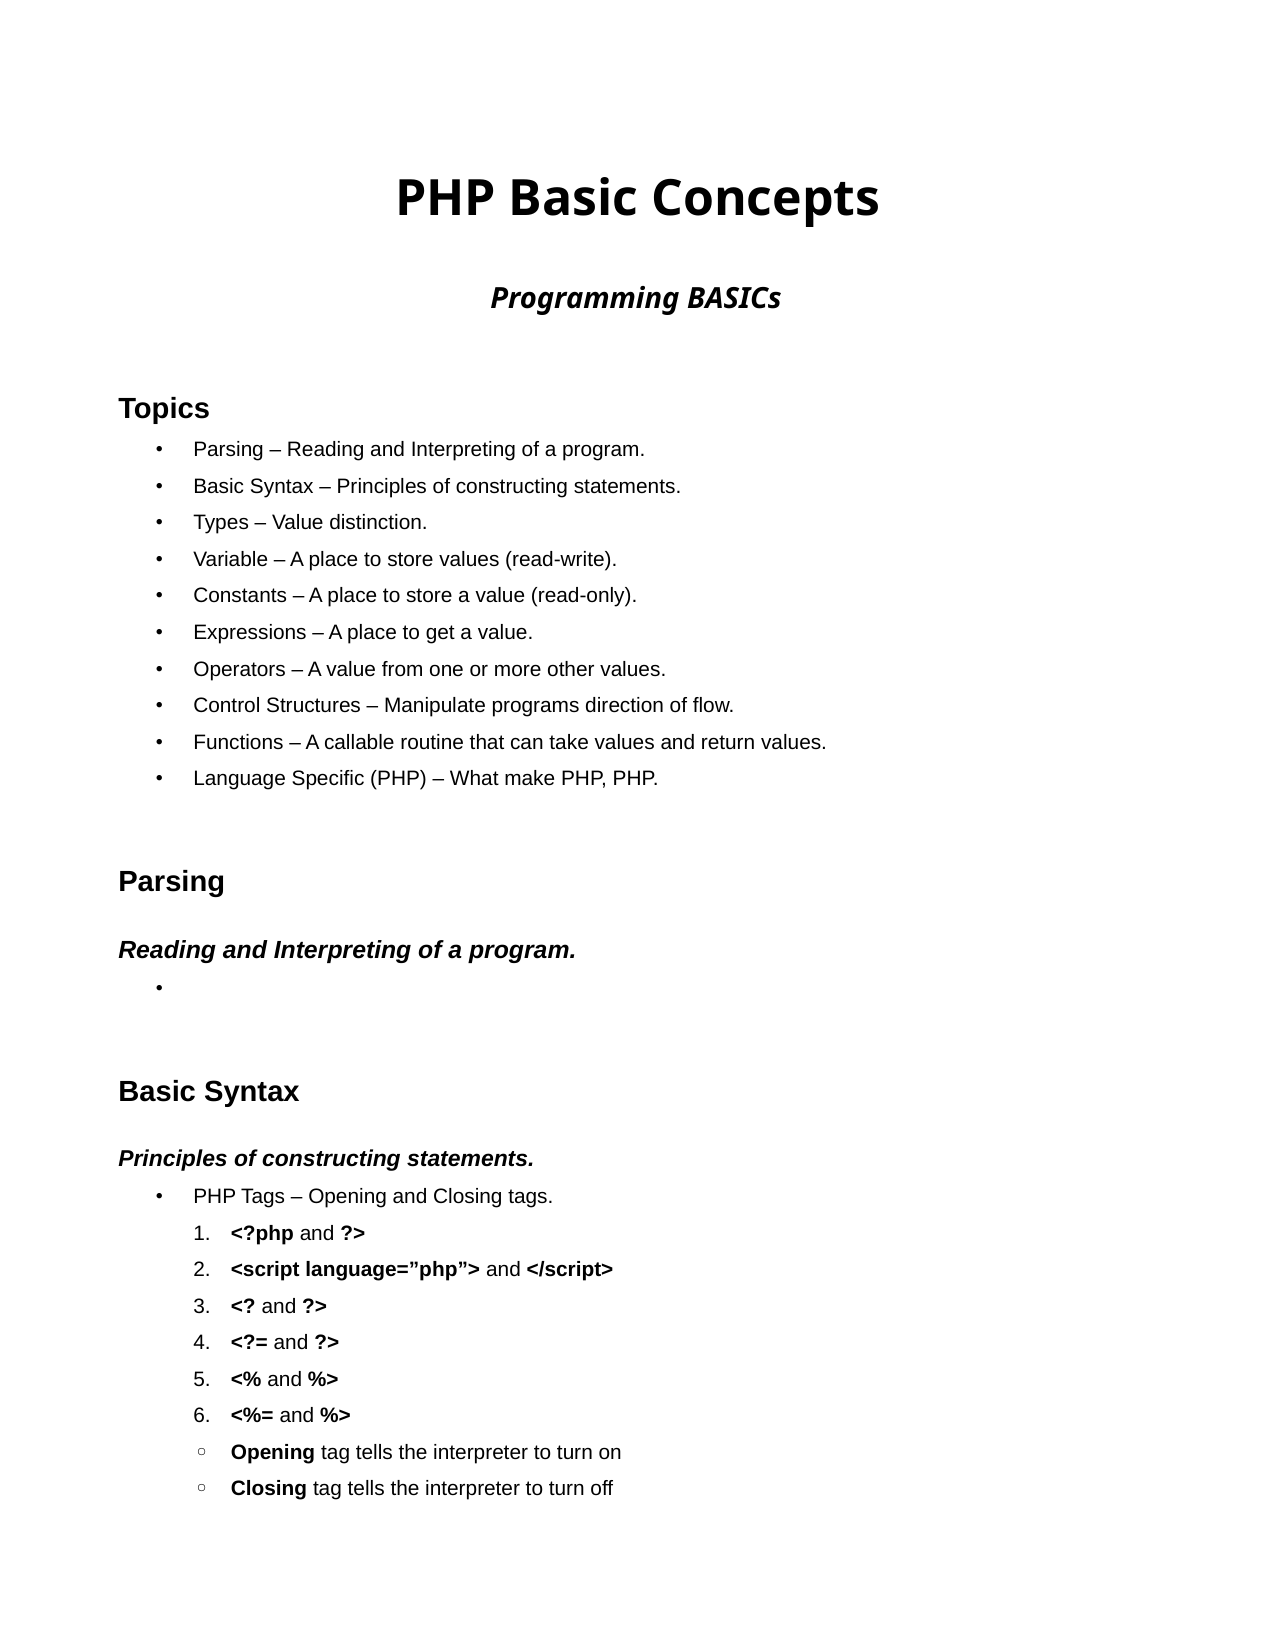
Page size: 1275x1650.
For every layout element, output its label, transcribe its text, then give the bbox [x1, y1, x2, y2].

list Basic Syntax – Principles of constructing statements. [156, 474, 1157, 498]
list <% and %> [193, 1367, 1157, 1391]
list Control Structures – Manipulate programs direction of flow. [156, 693, 1157, 717]
list Language Specific (PHP) – What make PHP, PHP. [156, 766, 1157, 790]
subtitle Basic Syntax [118, 1074, 1157, 1108]
list <%= and %> [193, 1403, 1157, 1427]
list Opening tag tells the interpreter to turn on [193, 1439, 1157, 1463]
list <?= and ?> [193, 1330, 1157, 1354]
subtitle Principles of constructing statements. [118, 1145, 1157, 1172]
list Closing tag tells the interpreter to turn off [193, 1476, 1157, 1500]
subtitle PHP Basic Concepts [118, 162, 1157, 230]
list Functions – A callable routine that can take values and return values. [156, 729, 1157, 754]
subtitle Parsing [118, 864, 1157, 898]
list Constants – A place to store a value (read-only). [156, 583, 1157, 607]
list Operators – A value from one or more other values. [156, 656, 1157, 681]
subtitle Programming BASICs [118, 277, 1157, 317]
list <?php and ?> [193, 1221, 1157, 1245]
list Parsing – Reading and Interpreting of a program. [156, 437, 1157, 461]
list <? and ?> [193, 1294, 1157, 1318]
subtitle Topics [118, 391, 1157, 424]
list Expressions – A place to get a value. [156, 620, 1157, 644]
list Variable – A place to store values (read-write). [156, 547, 1157, 571]
list PHP Tags – Opening and Closing tags. [156, 1184, 1157, 1208]
list Types – Value distinction. [156, 510, 1157, 534]
subtitle Reading and Interpreting of a program. [118, 935, 1157, 964]
list <script language=”php”> and </script> [193, 1257, 1157, 1281]
